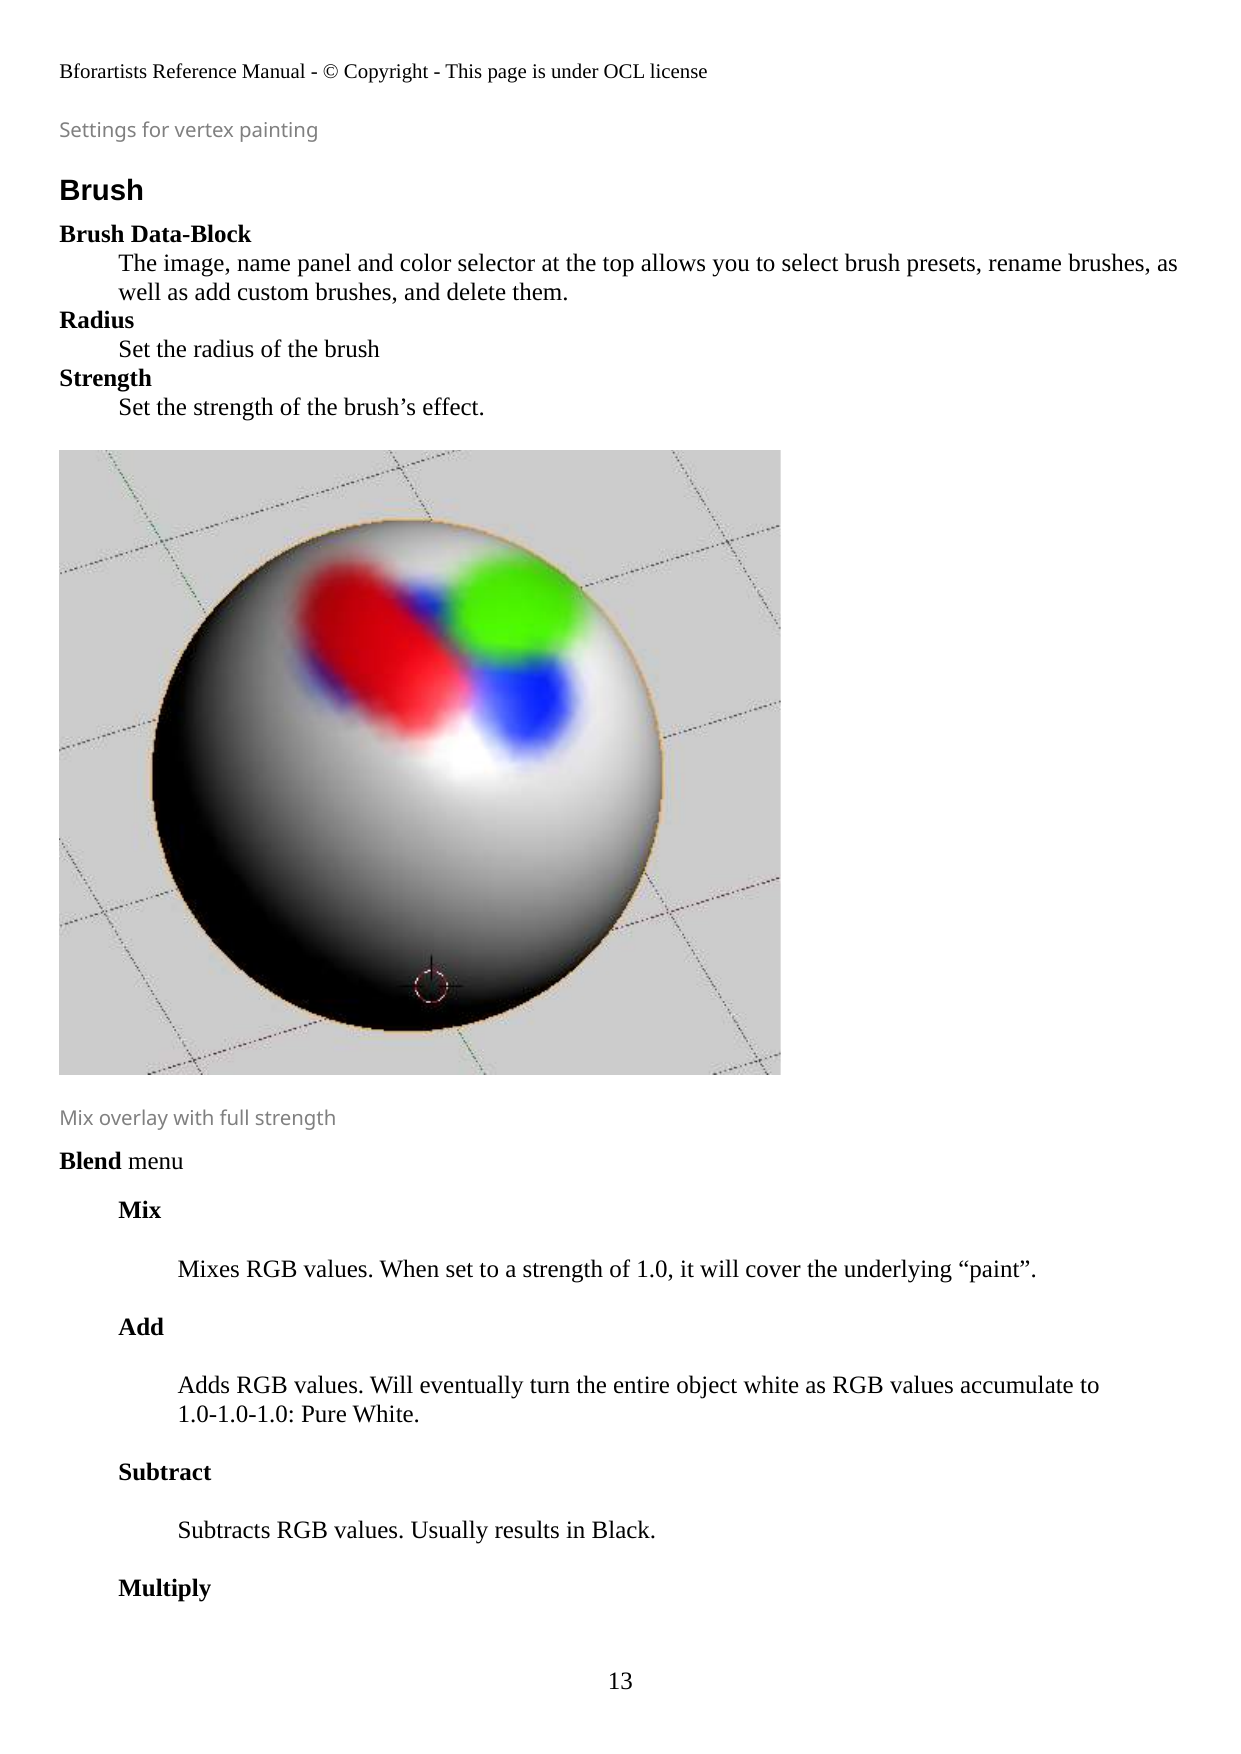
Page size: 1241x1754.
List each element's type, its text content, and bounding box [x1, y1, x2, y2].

subtitle Multiply [118, 1573, 1122, 1602]
list Set the strength of the brush’s effect. [118, 392, 1181, 421]
list The image, name panel and color selector at the top allows you to select brush presets, rename brushes, as well as add custom brushes, and delete them. [118, 248, 1181, 306]
list Subtracts RGB values. Usually results in Black. [177, 1515, 1122, 1544]
text Settings for vertex painting [59, 113, 1181, 144]
subtitle Subtract [118, 1457, 1122, 1486]
text Mix overlay with full strength [59, 1101, 1181, 1132]
subtitle Radius [59, 306, 1181, 334]
text Blend menu [59, 1146, 1181, 1175]
subtitle Mix [118, 1195, 1122, 1224]
subtitle Add [118, 1312, 1122, 1341]
list Set the radius of the brush [118, 334, 1181, 363]
subtitle Brush [59, 173, 1181, 207]
list Mixes RGB values. When set to a strength of 1.0, it will cover the underlying “paint”. [177, 1254, 1122, 1282]
subtitle Strength [59, 363, 1181, 392]
subtitle Brush Data-Block [59, 219, 1181, 248]
list Adds RGB values. Will eventually turn the entire object white as RGB values accumulate to 1.0-1.0-1.0: Pure White. [177, 1370, 1122, 1428]
picture [59, 450, 781, 1075]
